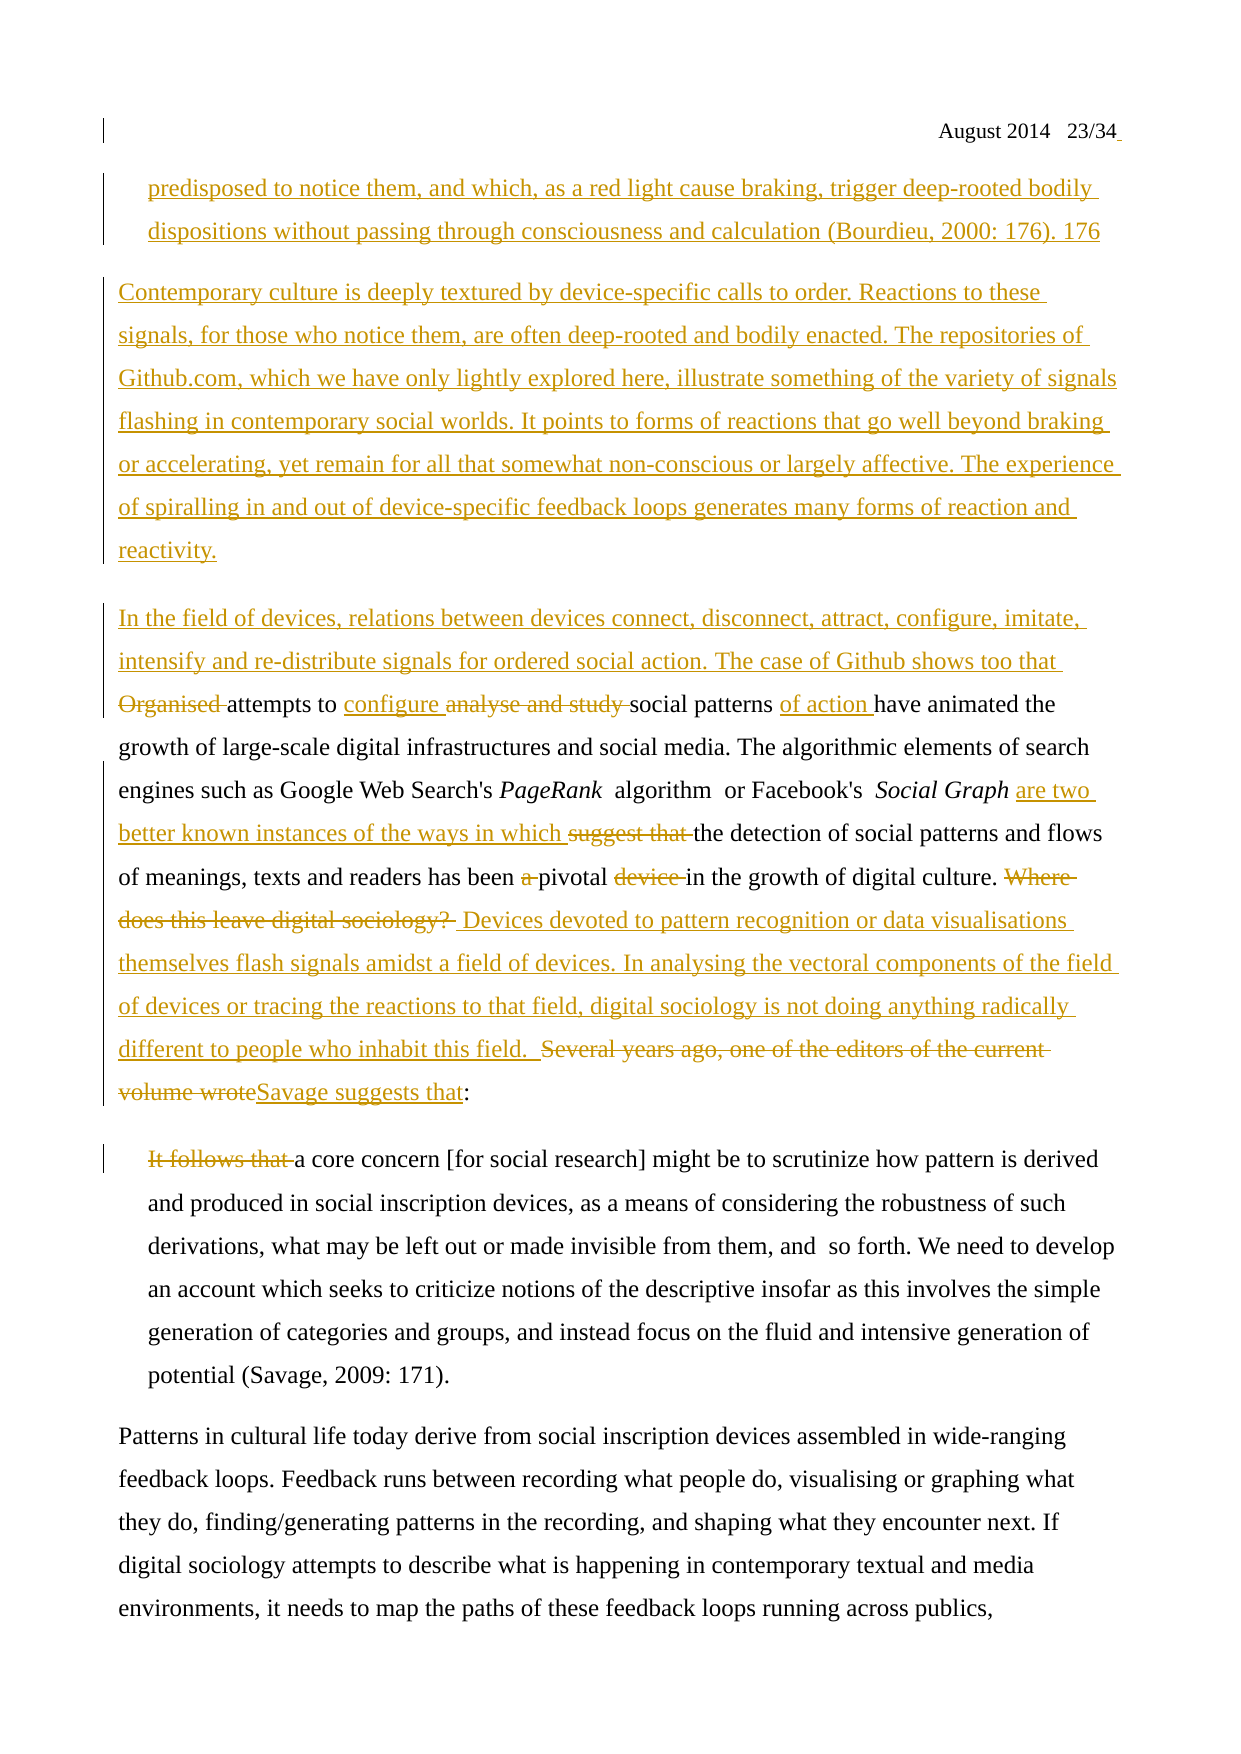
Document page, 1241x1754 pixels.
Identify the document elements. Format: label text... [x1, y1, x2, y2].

text In the field of devices, relations between devices connect, disconnect, attract, configure, imitate, intensify and re-distribute signals for ordered social action. The case of Github shows too that attempts to configure social patterns of action have animated the growth of large-scale digital infrastructures and social media. The algorithmic elements of search engines such as Google Web Search's PageRank algorithm or Facebook's Social Graph are two better known instances of the ways in which the detection of social patterns and flows of meanings, texts and readers has been pivotal in the growth of digital culture. Devices devoted to pattern recognition or data visualisations themselves flash signals amidst a field of devices. In analysing the vectoral components of the field of devices or tracing the reactions to that field, digital sociology is not doing anything radically different to people who inhabit this field. Savage suggests that: [118, 603, 1122, 1106]
text a core concern [for social research] might be to scrutinize how pattern is derived and produced in social inscription devices, as a means of considering the robustness of such derivations, what may be left out or made invisible from them, and so forth. We need to develop an account which seeks to criticize notions of the descriptive insofar as this involves the simple generation of categories and groups, and instead focus on the fluid and intensive generation of potential (Savage, 2009: 171). [148, 1144, 1122, 1389]
text Patterns in cultural life today derive from social inscription devices assembled in wide-ranging feedback loops. Feedback runs between recording what people do, visualising or graphing what they do, finding/generating patterns in the recording, and shaping what they encounter next. If digital sociology attempts to describe what is happening in contemporary textual and media environments, it needs to map the paths of these feedback loops running across publics, [118, 1421, 1122, 1622]
text Contemporary culture is deeply textured by device-specific calls to order. Reactions to these signals, for those who notice them, are often deep-rooted and bodily enacted. The repositories of Github.com, which we have only lightly explored here, illustrate something of the variety of signals flashing in contemporary social worlds. It points to forms of reactions that go well beyond braking or accelerating, yet remain for all that somewhat non-conscious or largely affective. The experience of spiralling in and out of device-specific feedback loops generates many forms of reaction and reactivity. [118, 277, 1122, 564]
text predisposed to notice them, and which, as a red light cause braking, trigger deep-rooted bodily dispositions without passing through consciousness and calculation (Bourdieu, 2000: 176). 176 [148, 173, 1122, 245]
